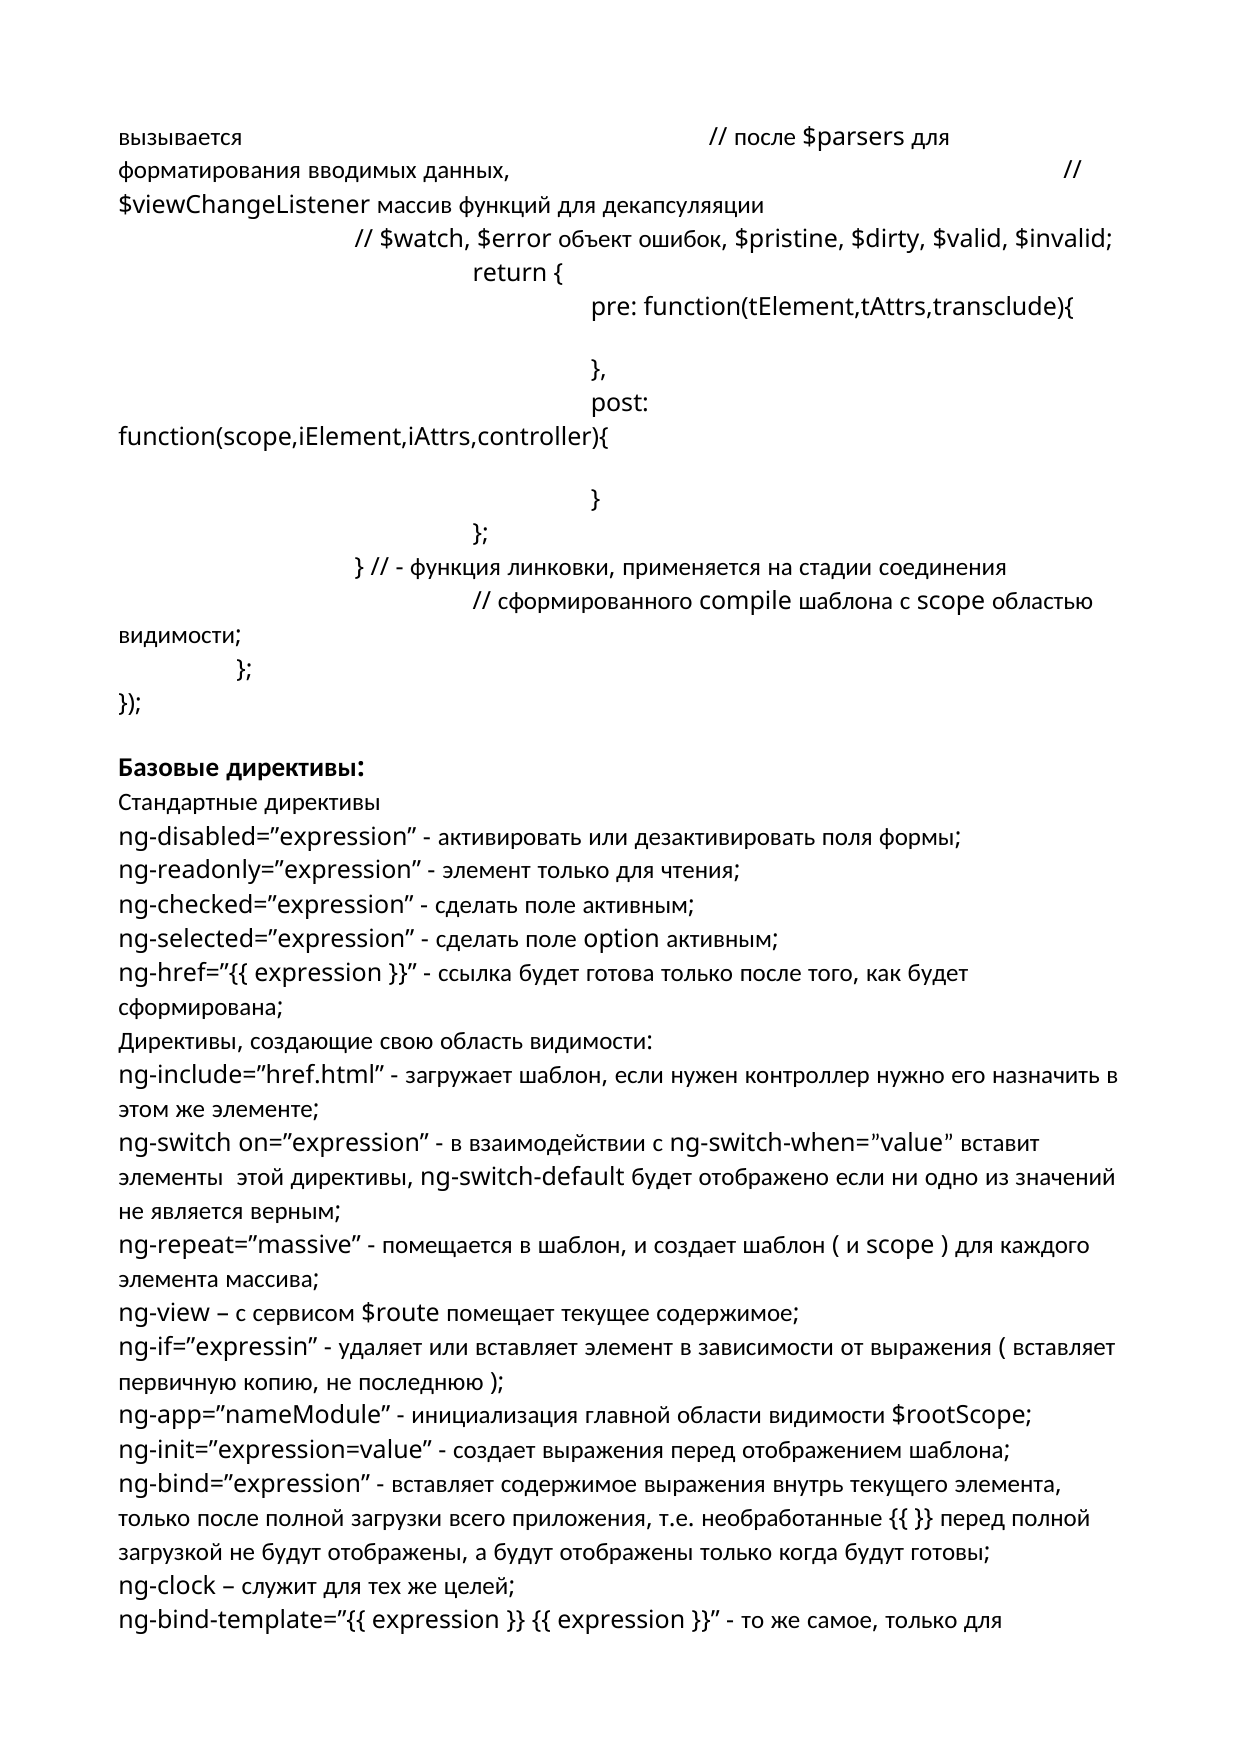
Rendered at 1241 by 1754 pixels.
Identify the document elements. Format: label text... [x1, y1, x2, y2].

text ng-app=”nameModule” - инициализация главной области видимости $rootScope; [118, 1397, 1122, 1431]
text Базовые директивы: [118, 747, 1122, 784]
text }; [118, 515, 1122, 549]
text }, [118, 351, 1122, 384]
text ng-clock – служит для тех же целей; [118, 1567, 1122, 1602]
text ng-if=”expressin” - удаляет или вставляет элемент в зависимости от выражения ( вставляет первичную копию, не последнюю ); [118, 1329, 1122, 1397]
text ng-include=”href.html” - загружает шаблон, если нужен контроллер нужно его назначить в этом же элементе; [118, 1057, 1122, 1125]
text ng-disabled=”expression” - активировать или дезактивировать поля формы; [118, 818, 1122, 852]
text pre: function(tElement,tAttrs,transclude){ [118, 288, 1122, 322]
text ng-href=”{{ expression }}” - ссылка будет готова только после того, как будет сформирована; [118, 954, 1122, 1022]
text } // - функция линковки, применяется на стадии соединения // сформированного compile шаблона с scope областью видимости; [118, 549, 1122, 651]
text вызывается // после $parsers для форматирования вводимых данных, // $viewChangeListener массив функций для декапсуляяции // $watch, $error объект ошибок, $pristine, $dirty, $valid, $invalid; [118, 118, 1122, 254]
text ng-switch on=”expression” - в взаимодействии с ng-switch-when=”value” вставит элементы этой директивы, ng-switch-default будет отображено если ни одно из значений не является верным; [118, 1125, 1122, 1227]
text }); [118, 685, 1122, 719]
text return { [118, 254, 1122, 288]
text } [118, 481, 1122, 515]
text ng-init=”expression=value” - создает выражения перед отображением шаблона; [118, 1431, 1122, 1465]
text ng-checked=”expression” - сделать поле активным; [118, 886, 1122, 920]
text }; [118, 651, 1122, 685]
text ng-selected=”expression” - сделать поле option активным; [118, 920, 1122, 954]
text ng-bind-template=”{{ expression }} {{ expression }}” - то же самое, только для [118, 1602, 1122, 1636]
text Стандартные директивы [118, 784, 1122, 818]
text ng-repeat=”massive” - помещается в шаблон, и создает шаблон ( и scope ) для каждого элемента массива; [118, 1227, 1122, 1295]
text post: function(scope,iElement,iAttrs,controller){ [118, 384, 1122, 453]
text Директивы, создающие свою область видимости: [118, 1022, 1122, 1057]
text ng-readonly=”expression” - элемент только для чтения; [118, 852, 1122, 886]
text ng-bind=”expression” - вставляет содержимое выражения внутрь текущего элемента, только после полной загрузки всего приложения, т.е. необработанные {{ }} перед полной загрузкой не будут отображены, а будут отображены только когда будут готовы; [118, 1465, 1122, 1567]
text ng-view – с сервисом $route помещает текущее содержимое; [118, 1295, 1122, 1329]
